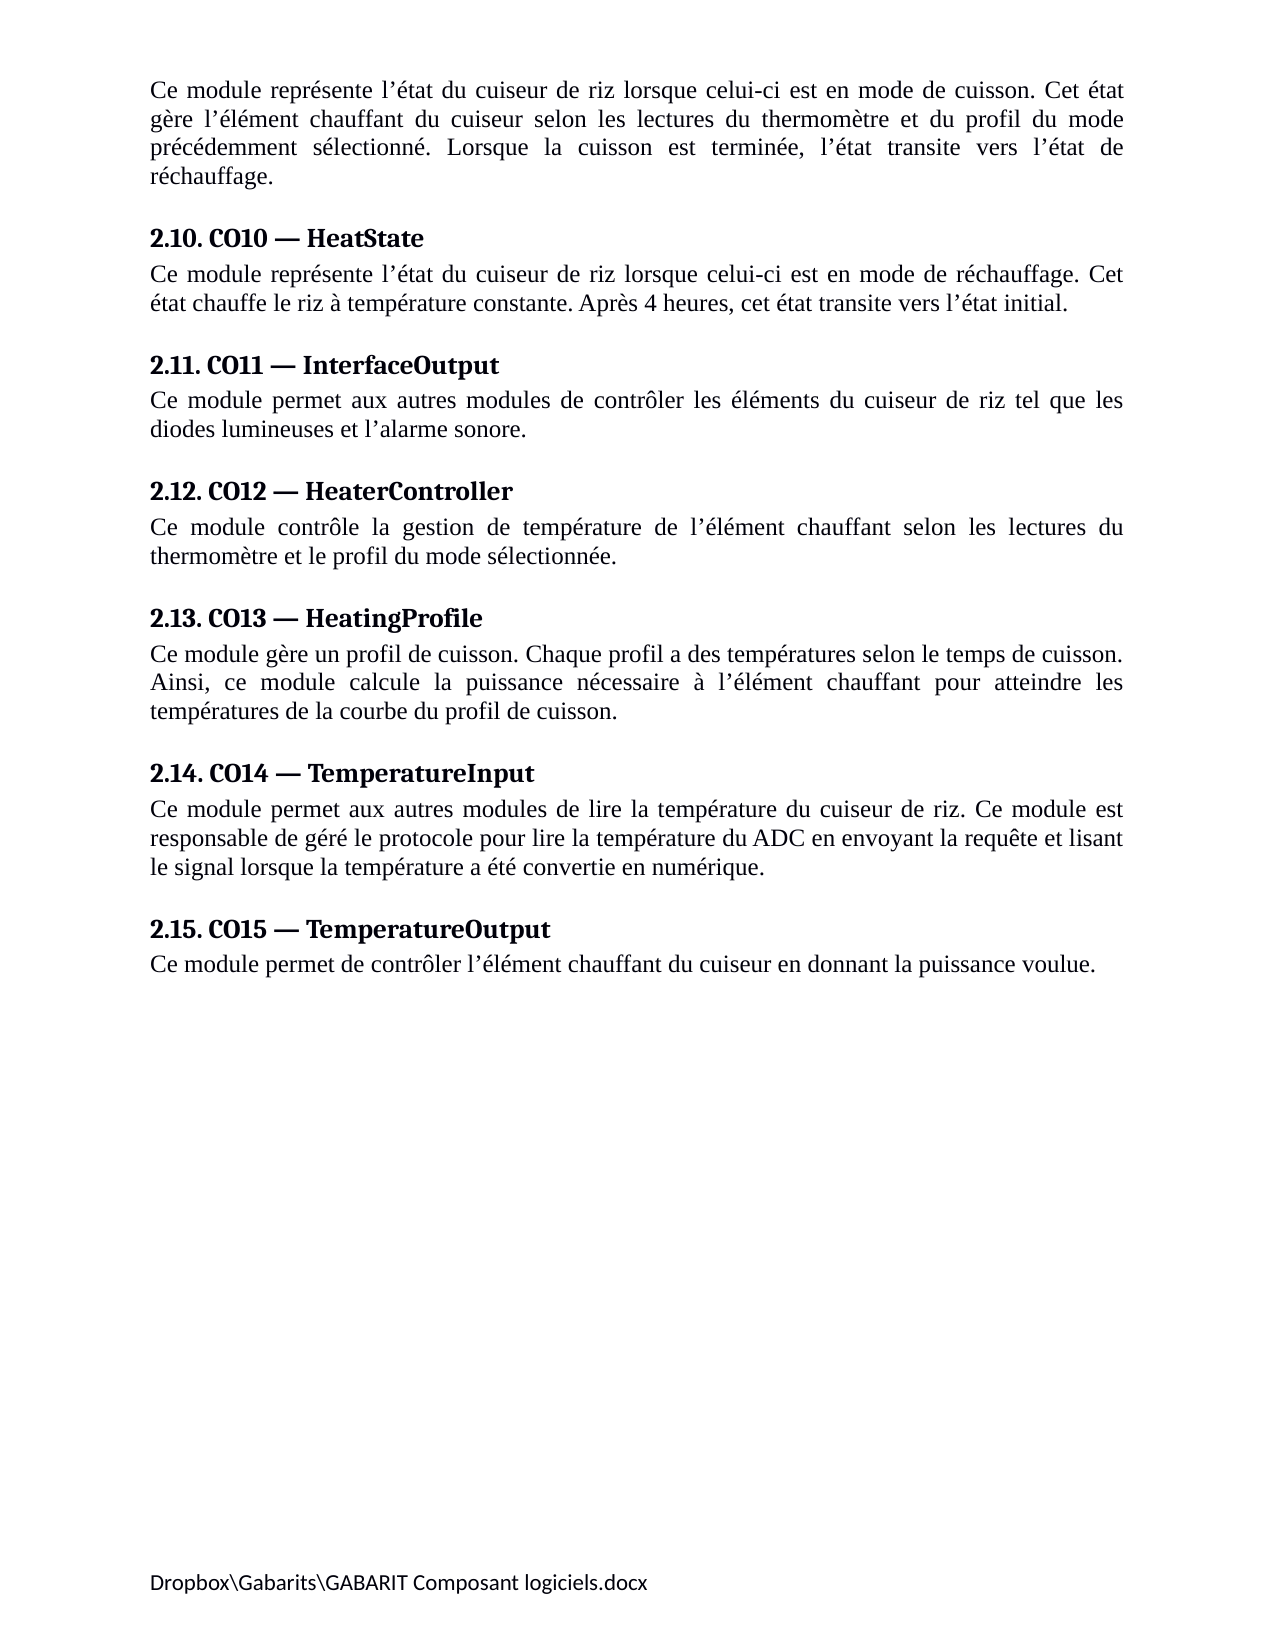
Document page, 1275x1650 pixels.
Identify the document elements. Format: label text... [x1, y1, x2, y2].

text Ce module permet aux autres modules de contrôler les éléments du cuiseur de riz tel que les diodes lumineuses et l’alarme sonore. [150, 386, 1125, 443]
list 2.13. CO13 — HeatingProfile [150, 603, 1125, 634]
text Ce module permet de contrôler l’élément chauffant du cuiseur en donnant la puissance voulue. [150, 949, 1125, 978]
list 2.12. CO12 — HeaterController [150, 476, 1125, 508]
list 2.14. CO14 — TemperatureInput [150, 758, 1125, 789]
text Ce module contrôle la gestion de température de l’élément chauffant selon les lectures du thermomètre et le profil du mode sélectionnée. [150, 512, 1125, 570]
text Ce module représente l’état du cuiseur de riz lorsque celui-ci est en mode de cuisson. Cet état gère l’élément chauffant du cuiseur selon les lectures du thermomètre et du profil du mode précédemment sélectionné. Lorsque la cuisson est terminée, l’état transite vers l’état de réchauffage. [150, 75, 1125, 190]
text Ce module permet aux autres modules de lire la température du cuiseur de riz. Ce module est responsable de géré le protocole pour lire la température du ADC en envoyant la requête et lisant le signal lorsque la température a été convertie en numérique. [150, 794, 1125, 880]
list 2.15. CO15 — TemperatureOutput [150, 914, 1125, 945]
text Ce module représente l’état du cuiseur de riz lorsque celui-ci est en mode de réchauffage. Cet état chauffe le riz à température constante. Après 4 heures, cet état transite vers l’état initial. [150, 259, 1125, 317]
list 2.10. CO10 — HeatState [150, 223, 1125, 254]
text Ce module gère un profil de cuisson. Chaque profil a des températures selon le temps de cuisson. Ainsi, ce module calcule la puissance nécessaire à l’élément chauffant pour atteindre les températures de la courbe du profil de cuisson. [150, 639, 1125, 725]
list 2.11. CO11 — InterfaceOutput [150, 350, 1125, 381]
